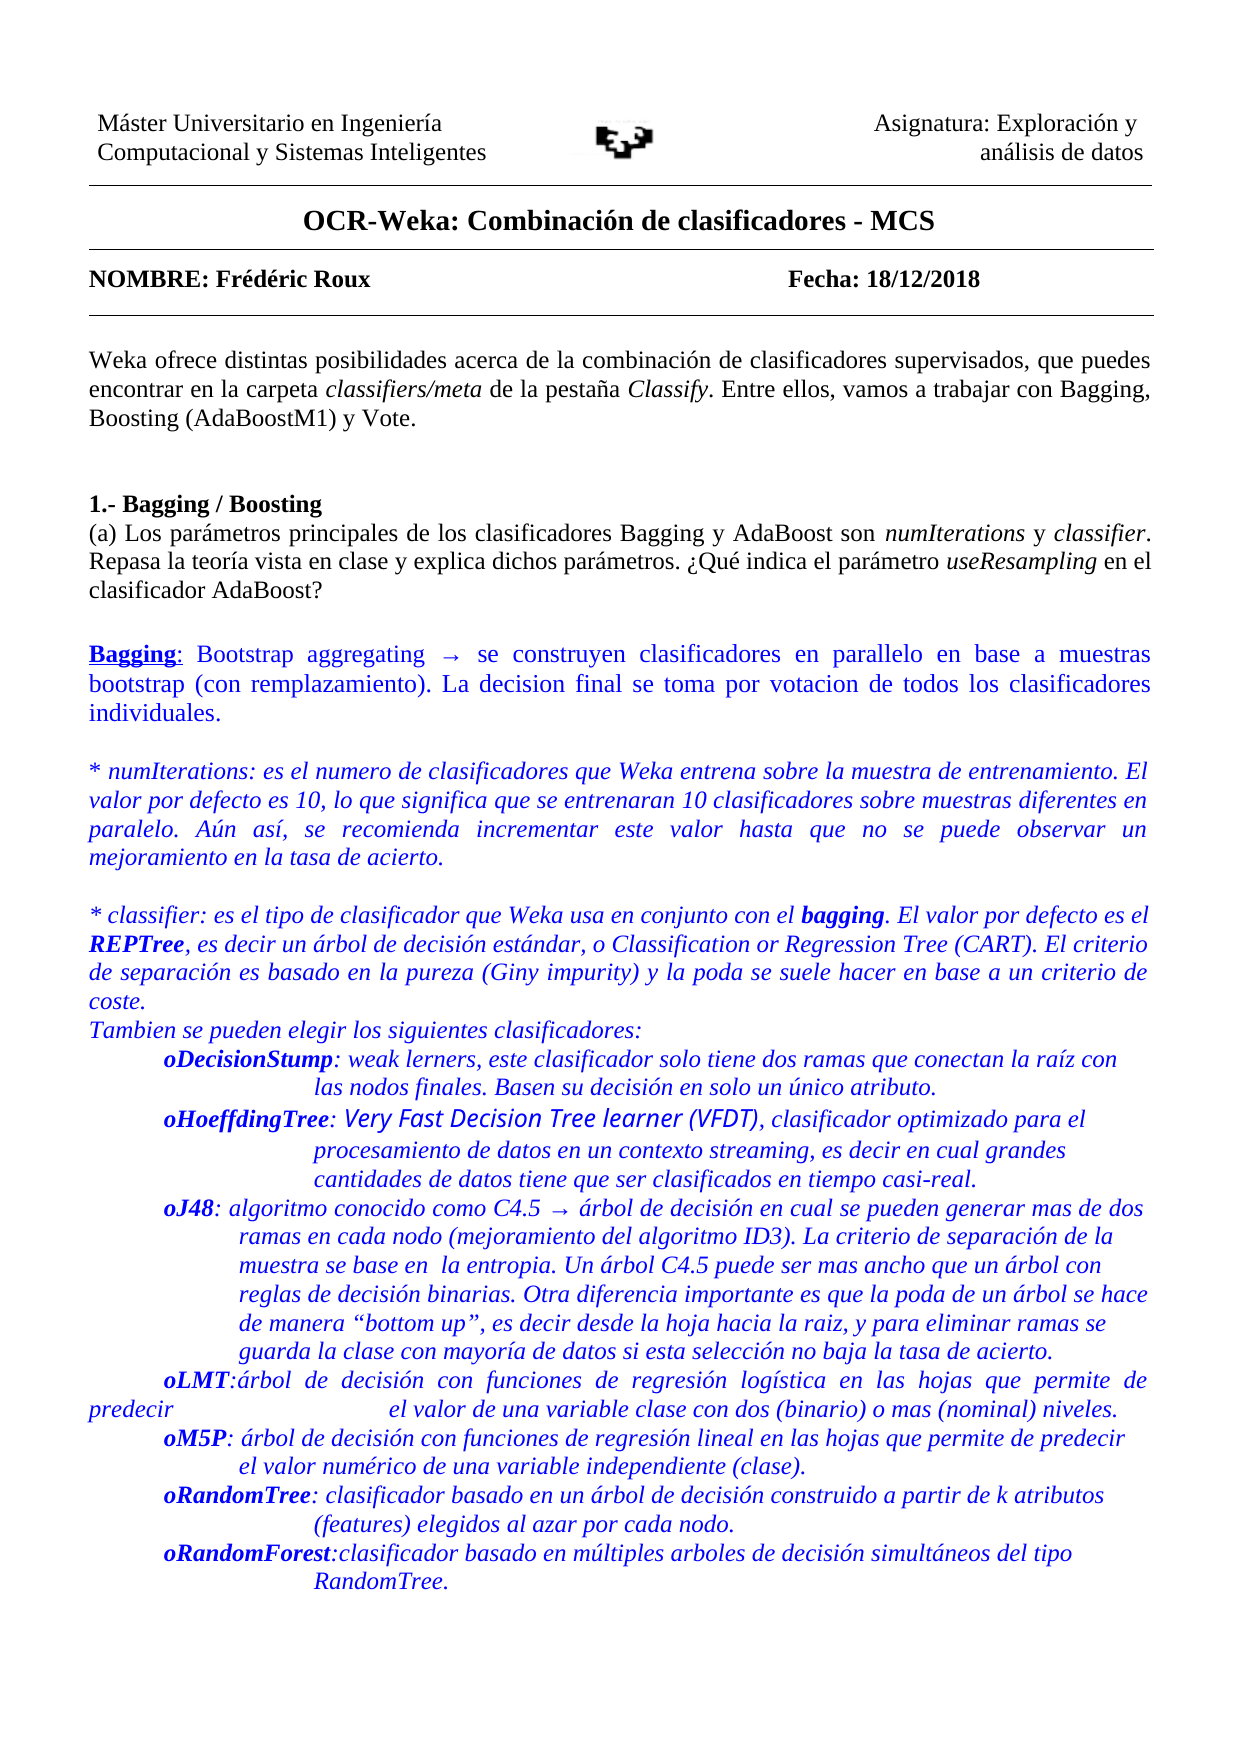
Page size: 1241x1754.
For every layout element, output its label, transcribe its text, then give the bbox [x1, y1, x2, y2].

text 1.- Bagging / Boosting [89, 489, 1152, 518]
text * numIterations: es el numero de clasificadores que Weka entrena sobre la muestra de entrenamiento. El valor por defecto es 10, lo que significa que se entrenaran 10 clasificadores sobre muestras diferentes en paralelo. Aún así, se recomienda incrementar este valor hasta que no se puede observar un mejoramiento en la tasa de acierto. [89, 756, 1152, 871]
table_header Máster Universitario en Ingeniería Computacional y Sistemas Inteligentes [89, 108, 502, 185]
text NOMBRE: Frédéric Roux Fecha: 18/12/2018 [89, 264, 1152, 293]
table_header Asignatura: Exploración y análisis de datos [747, 108, 1152, 185]
text * classifier: es el tipo de clasificador que Weka usa en conjunto con el bagging. El valor por defecto es el REPTree, es decir un árbol de decisión estándar, o Classification or Regression Tree (CART). El criterio de separación es basado en la pureza (Giny impurity) y la poda se suele hacer en base a un criterio de coste. [89, 900, 1152, 1015]
text oM5P: árbol de decisión con funciones de regresión lineal en las hojas que permite de predecir el valor numérico de una variable independiente (clase). [89, 1423, 1152, 1480]
text Weka ofrece distintas posibilidades acerca de la combinación de clasificadores supervisados, que puedes encontrar en la carpeta classifiers/meta de la pestaña Classify. Entre ellos, vamos a trabajar con Bagging, Boosting (AdaBoostM1) y Vote. [89, 345, 1152, 431]
text oHoeffdingTree: Very Fast Decision Tree learner (VFDT), clasificador optimizado para el procesamiento de datos en un contexto streaming, es decir en cual grandes cantidades de datos tiene que ser clasificados en tiempo casi-real. [89, 1101, 1152, 1193]
text oDecisionStump: weak lerners, este clasificador solo tiene dos ramas que conectan la raíz con las nodos finales. Basen su decisión en solo un único atributo. [89, 1044, 1152, 1101]
text oRandomForest:clasificador basado en múltiples arboles de decisión simultáneos del tipo RandomTree. [89, 1538, 1152, 1595]
text Bagging: Bootstrap aggregating → se construyen clasificadores en parallelo en base a muestras bootstrap (con remplazamiento). La decision final se toma por votacion de todos los clasificadores individuales. [89, 638, 1152, 727]
text oJ48: algoritmo conocido como C4.5 → árbol de decisión en cual se pueden generar mas de dos ramas en cada nodo (mejoramiento del algoritmo ID3). La criterio de separación de la muestra se base en la entropia. Un árbol C4.5 puede ser mas ancho que un árbol con reglas de decisión binarias. Otra diferencia importante es que la poda de un árbol se hace de manera “bottom up”, es decir desde la hoja hacia la raiz, y para eliminar ramas se guarda la clase con mayoría de datos si esta selección no baja la tasa de acierto. [89, 1193, 1152, 1365]
table_header [502, 108, 558, 185]
table_header [691, 108, 747, 185]
text OCR-Weka: Combinación de clasificadores - MCS [87, 203, 1152, 237]
text oLMT:árbol de decisión con funciones de regresión logística en las hojas que permite de predecir el valor de una variable clase con dos (binario) o mas (nominal) niveles. [89, 1365, 1152, 1423]
text oRandomTree: clasificador basado en un árbol de decisión construido a partir de k atributos (features) elegidos al azar por cada nodo. [89, 1480, 1152, 1538]
text Tambien se pueden elegir los siguientes clasificadores: [89, 1015, 1152, 1044]
text (a) Los parámetros principales de los clasificadores Bagging y AdaBoost son numIterations y classifier. Repasa la teoría vista en clase y explica dichos parámetros. ¿Qué indica el parámetro useResampling en el clasificador AdaBoost? [89, 518, 1152, 604]
